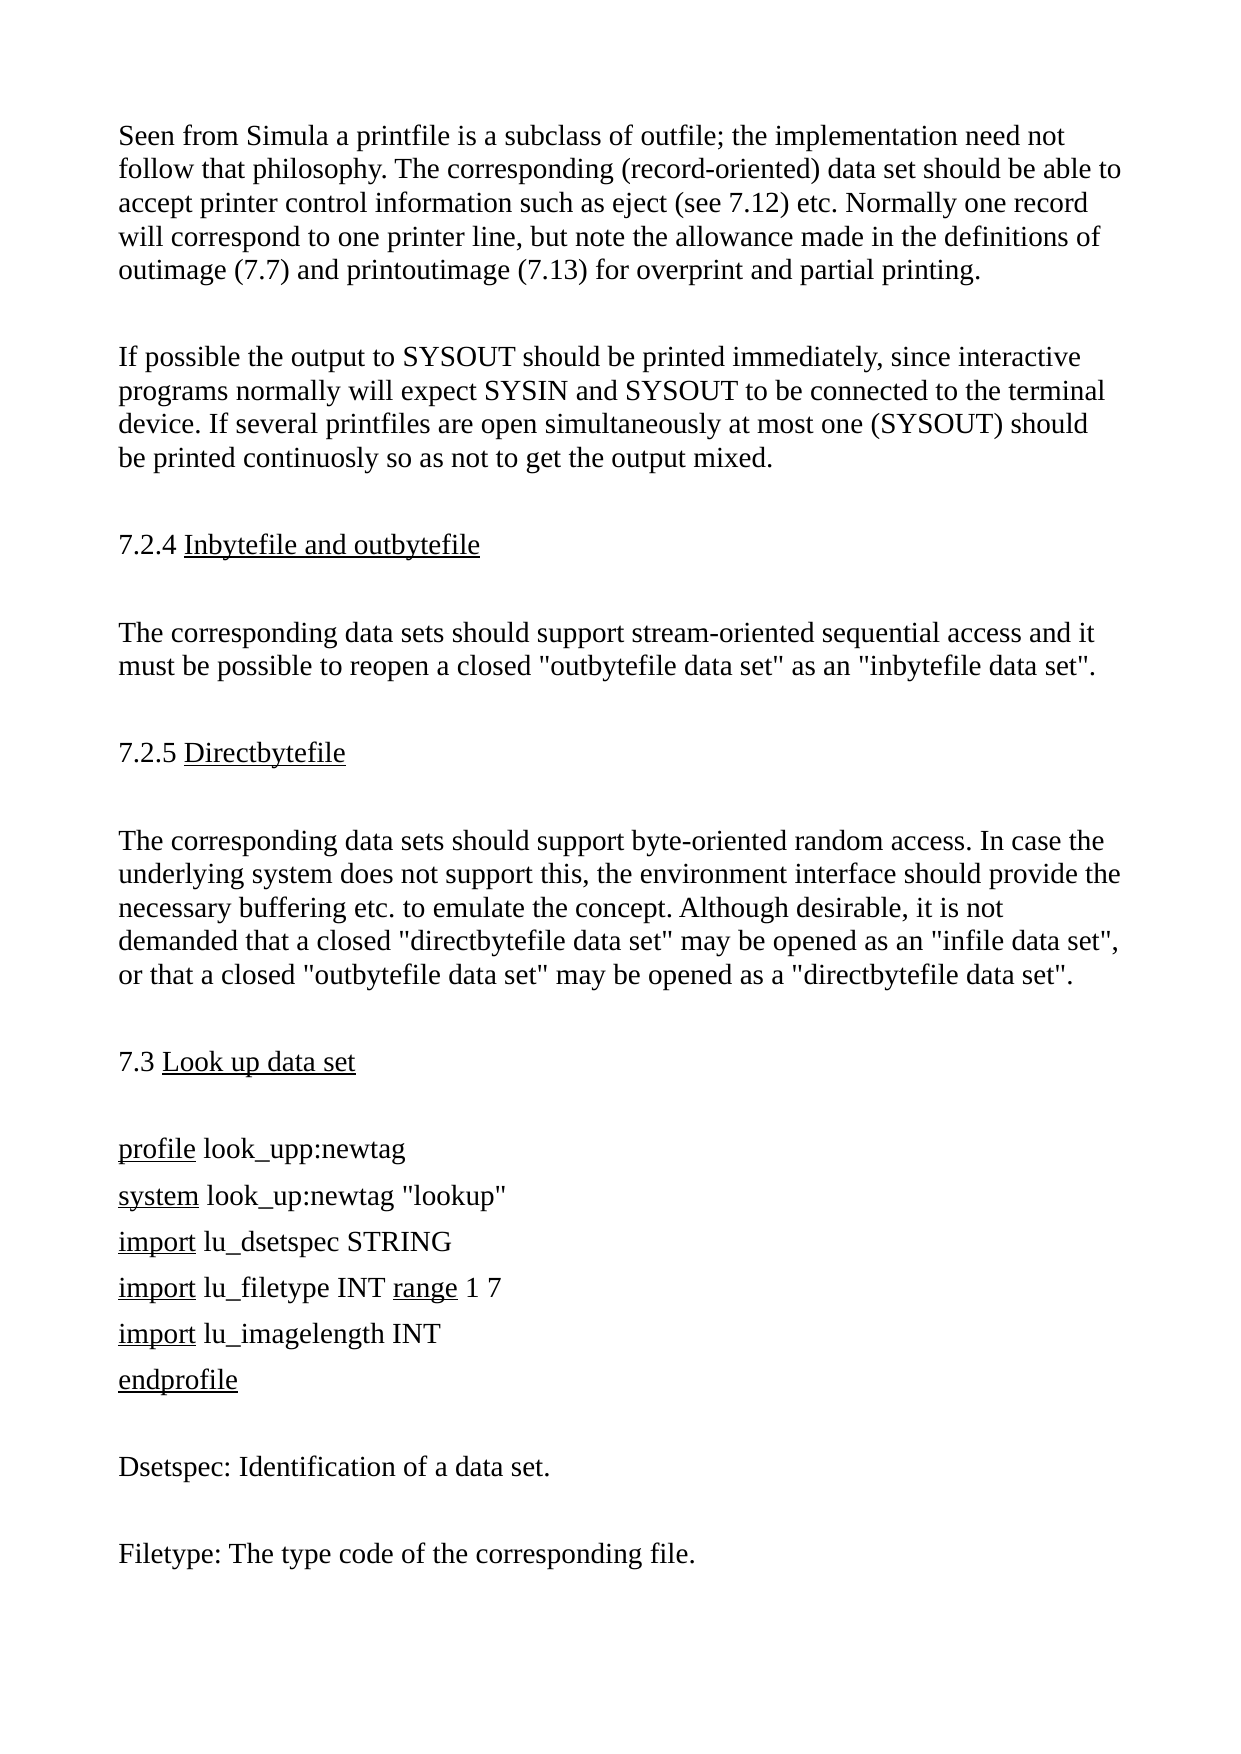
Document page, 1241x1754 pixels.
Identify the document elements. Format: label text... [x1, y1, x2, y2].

text import lu_dsetspec STRING [118, 1224, 1122, 1257]
text profile look_upp:newtag [118, 1132, 1122, 1165]
text import lu_filetype INT range 1 7 [118, 1270, 1122, 1303]
text system look_up:newtag "lookup" [118, 1178, 1122, 1211]
text endprofile [118, 1362, 1122, 1395]
text 7.2.4 Inbytefile and outbytefile [118, 527, 1122, 561]
text Seen from Simula a printfile is a subclass of outfile; the implementation need not follow that philosophy. The corresponding (record-oriented) data set should be able to accept printer control information such as eject (see 7.12) etc. Normally one record will correspond to one printer line, but note the allowance made in the definitions of outimage (7.7) and printoutimage (7.13) for overprint and partial printing. [118, 118, 1122, 286]
text 7.3 Look up data set [118, 1044, 1122, 1078]
text Filetype: The type code of the corresponding file. [118, 1536, 1122, 1570]
text import lu_imagelength INT [118, 1316, 1122, 1349]
text Dsetspec: Identification of a data set. [118, 1449, 1122, 1483]
text The corresponding data sets should support stream-oriented sequential access and it must be possible to reopen a closed "outbytefile data set" as an "inbytefile data set". [118, 615, 1122, 682]
text 7.2.5 Directbytefile [118, 736, 1122, 769]
text The corresponding data sets should support byte-oriented random access. In case the underlying system does not support this, the environment interface should provide the necessary buffering etc. to emulate the concept. Although desirable, it is not demanded that a closed "directbytefile data set" may be opened as an "infile data set", or that a closed "outbytefile data set" may be opened as a "directbytefile data set". [118, 823, 1122, 991]
text If possible the output to SYSOUT should be printed immediately, since interactive programs normally will expect SYSIN and SYSOUT to be connected to the terminal device. If several printfiles are open simultaneously at most one (SYSOUT) should be printed continuosly so as not to get the output mixed. [118, 339, 1122, 474]
